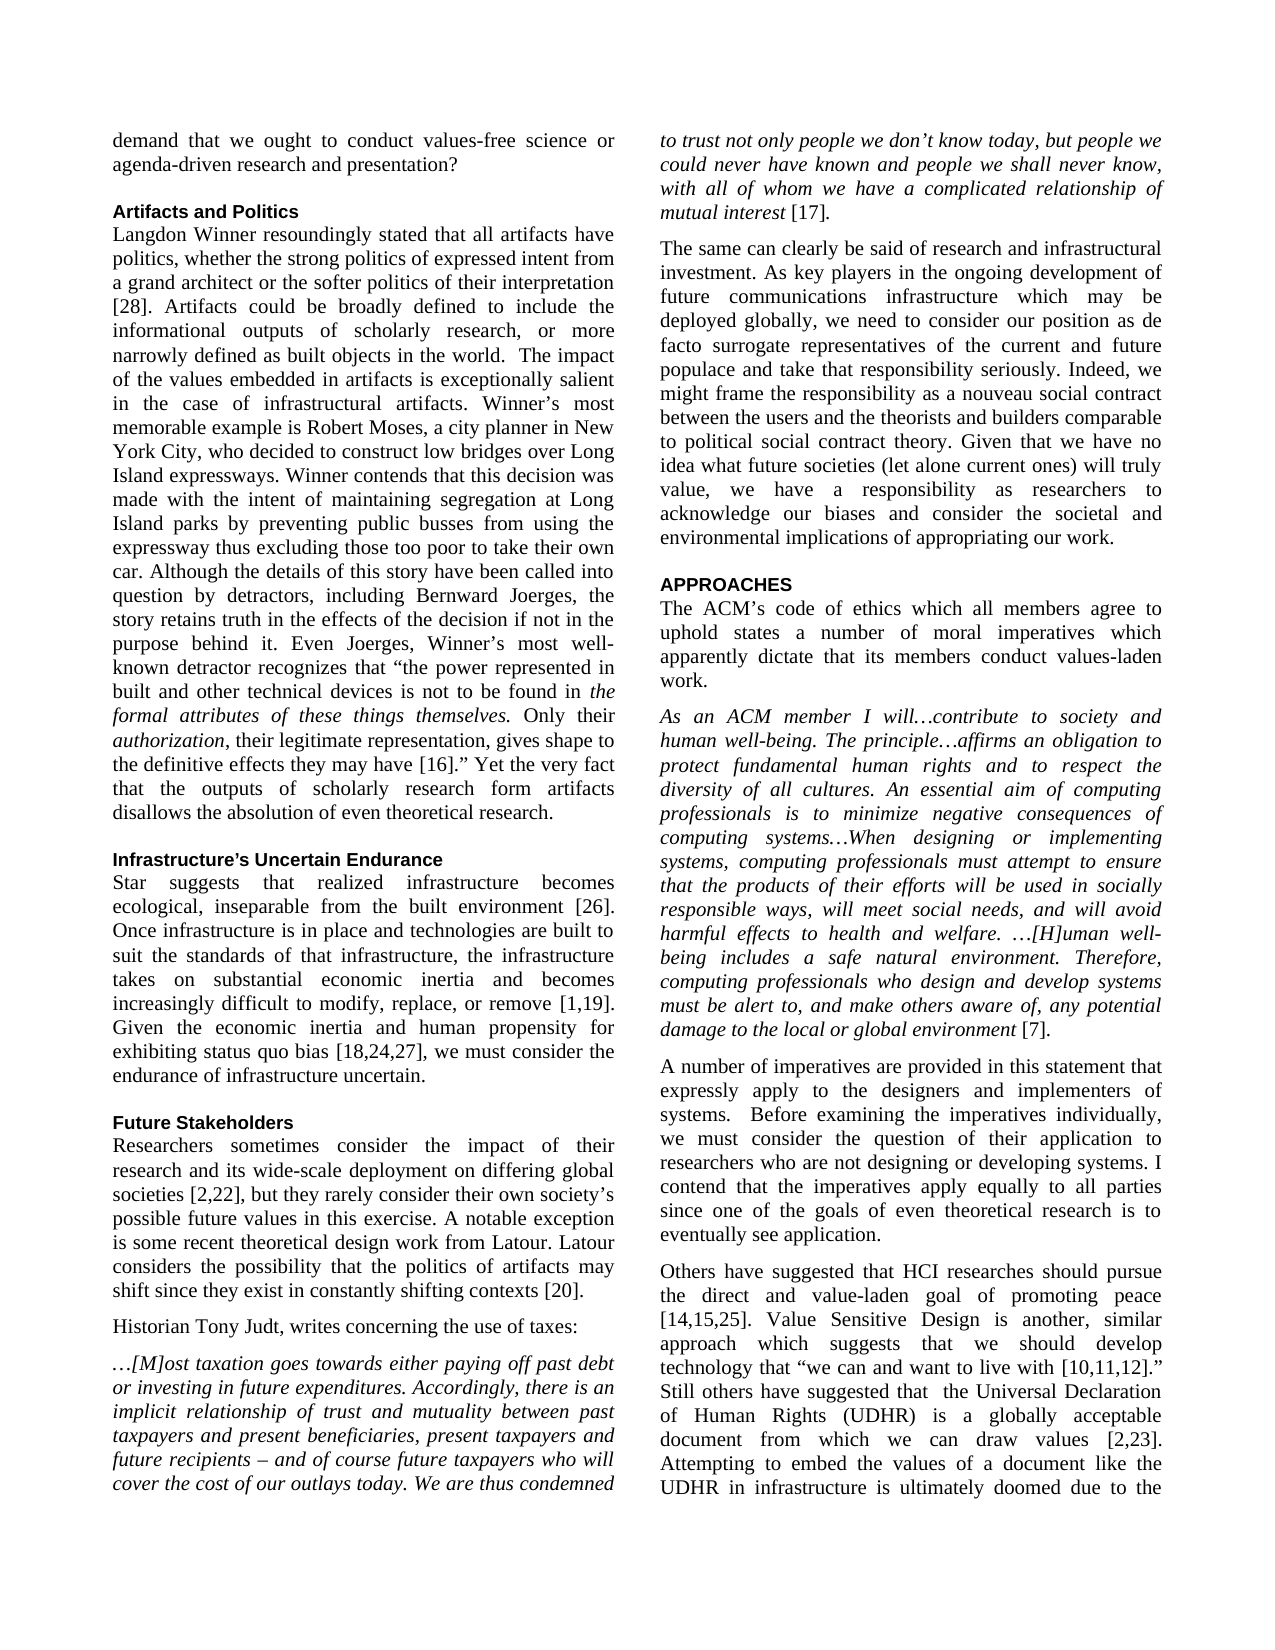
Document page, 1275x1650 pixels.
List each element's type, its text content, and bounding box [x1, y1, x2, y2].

subtitle Future Stakeholders [112, 1112, 615, 1133]
text Langdon Winner resoundingly stated that all artifacts have politics, whether the strong politics of expressed intent from a grand architect or the softer politics of their interpretation [28]. Artifacts could be broadly defined to include the informational outputs of scholarly research, or more narrowly defined as built objects in the world. The impact of the values embedded in artifacts is exceptionally salient in the case of infrastructural artifacts. Winner’s most memorable example is Robert Moses, a city planner in New York City, who decided to construct low bridges over Long Island expressways. Winner contends that this decision was made with the intent of maintaining segregation at Long Island parks by preventing public busses from using the expressway thus excluding those too poor to take their own car. Although the details of this story have been called into question by detractors, including Bernward Joerges, the story retains truth in the effects of the decision if not in the purpose behind it. Even Joerges, Winner’s most well-known detractor recognizes that “the power represented in built and other technical devices is not to be found in the formal attributes of these things themselves. Only their authorization, their legitimate representation, gives shape to the definitive effects they may have [16].” Yet the very fact that the outputs of scholarly research form artifacts disallows the absolution of even theoretical research. [112, 222, 615, 824]
text …[M]ost taxation goes towards either paying off past debt or investing in future expenditures. Accordingly, there is an implicit relationship of trust and mutuality between past taxpayers and present beneficiaries, present taxpayers and future recipients – and of course future taxpayers who will cover the cost of our outlays today. We are thus condemned [112, 1351, 615, 1495]
text demand that we ought to conduct values-free science or agenda-driven research and presentation? [112, 127, 615, 176]
text As an ACM member I will…contribute to society and human well-being. The principle…affirms an obligation to protect fundamental human rights and to respect the diversity of all cultures. An essential aim of computing professionals is to minimize negative consequences of computing systems…When designing or implementing systems, computing professionals must attempt to ensure that the products of their efforts will be used in socially responsible ways, will meet social needs, and will avoid harmful effects to health and welfare. …[H]uman well-being includes a safe natural environment. Therefore, computing professionals who design and develop systems must be alert to, and make others aware of, any potential damage to the local or global environment [7]. [660, 704, 1162, 1041]
text A number of imperatives are provided in this statement that expressly apply to the designers and implementers of systems. Before examining the imperatives individually, we must consider the question of their application to researchers who are not designing or developing systems. I contend that the imperatives apply equally to all parties since one of the goals of even theoretical research is to eventually see application. [660, 1054, 1162, 1246]
subtitle Artifacts and Politics [112, 201, 615, 222]
text Historian Tony Judt, writes concerning the use of taxes: [112, 1314, 615, 1338]
text The same can clearly be said of research and infrastructural investment. As key players in the ongoing development of future communications infrastructure which may be deployed globally, we need to consider our position as de facto surrogate representatives of the current and future populace and take that responsibility seriously. Indeed, we might frame the responsibility as a nouveau social contract between the users and the theorists and builders comparable to political social contract theory. Given that we have no idea what future societies (let alone current ones) will truly value, we have a responsibility as researchers to acknowledge our biases and consider the societal and environmental implications of appropriating our work. [660, 236, 1162, 549]
text The ACM’s code of ethics which all members agree to uphold states a number of moral imperatives which apparently dictate that its members conduct values-laden work. [660, 596, 1162, 692]
text Researchers sometimes consider the impact of their research and its wide-scale deployment on differing global societies [2,22], but they rarely consider their own society’s possible future values in this exercise. A notable exception is some recent theoretical design work from Latour. Latour considers the possibility that the politics of artifacts may shift since they exist in constantly shifting contexts [20]. [112, 1133, 615, 1302]
subtitle Infrastructure’s Uncertain Endurance [112, 849, 615, 870]
text to trust not only people we don’t know today, but people we could never have known and people we shall never know, with all of whom we have a complicated relationship of mutual interest [17]. [660, 127, 1162, 224]
text Star suggests that realized infrastructure becomes ecological, inseparable from the built environment [26]. Once infrastructure is in place and technologies are built to suit the standards of that infrastructure, the infrastructure takes on substantial economic inertia and becomes increasingly difficult to modify, replace, or remove [1,19]. Given the economic inertia and human propensity for exhibiting status quo bias [18,24,27], we must consider the endurance of infrastructure uncertain. [112, 870, 615, 1087]
text Others have suggested that HCI researches should pursue the direct and value-laden goal of promoting peace [14,15,25]. Value Sensitive Design is another, similar approach which suggests that we should develop technology that “we can and want to live with [10,11,12].” Still others have suggested that the Universal Declaration of Human Rights (UDHR) is a globally acceptable document from which we can draw values [2,23]. Attempting to embed the values of a document like the UDHR in infrastructure is ultimately doomed due to the [660, 1259, 1162, 1499]
subtitle Approaches [660, 574, 1162, 596]
